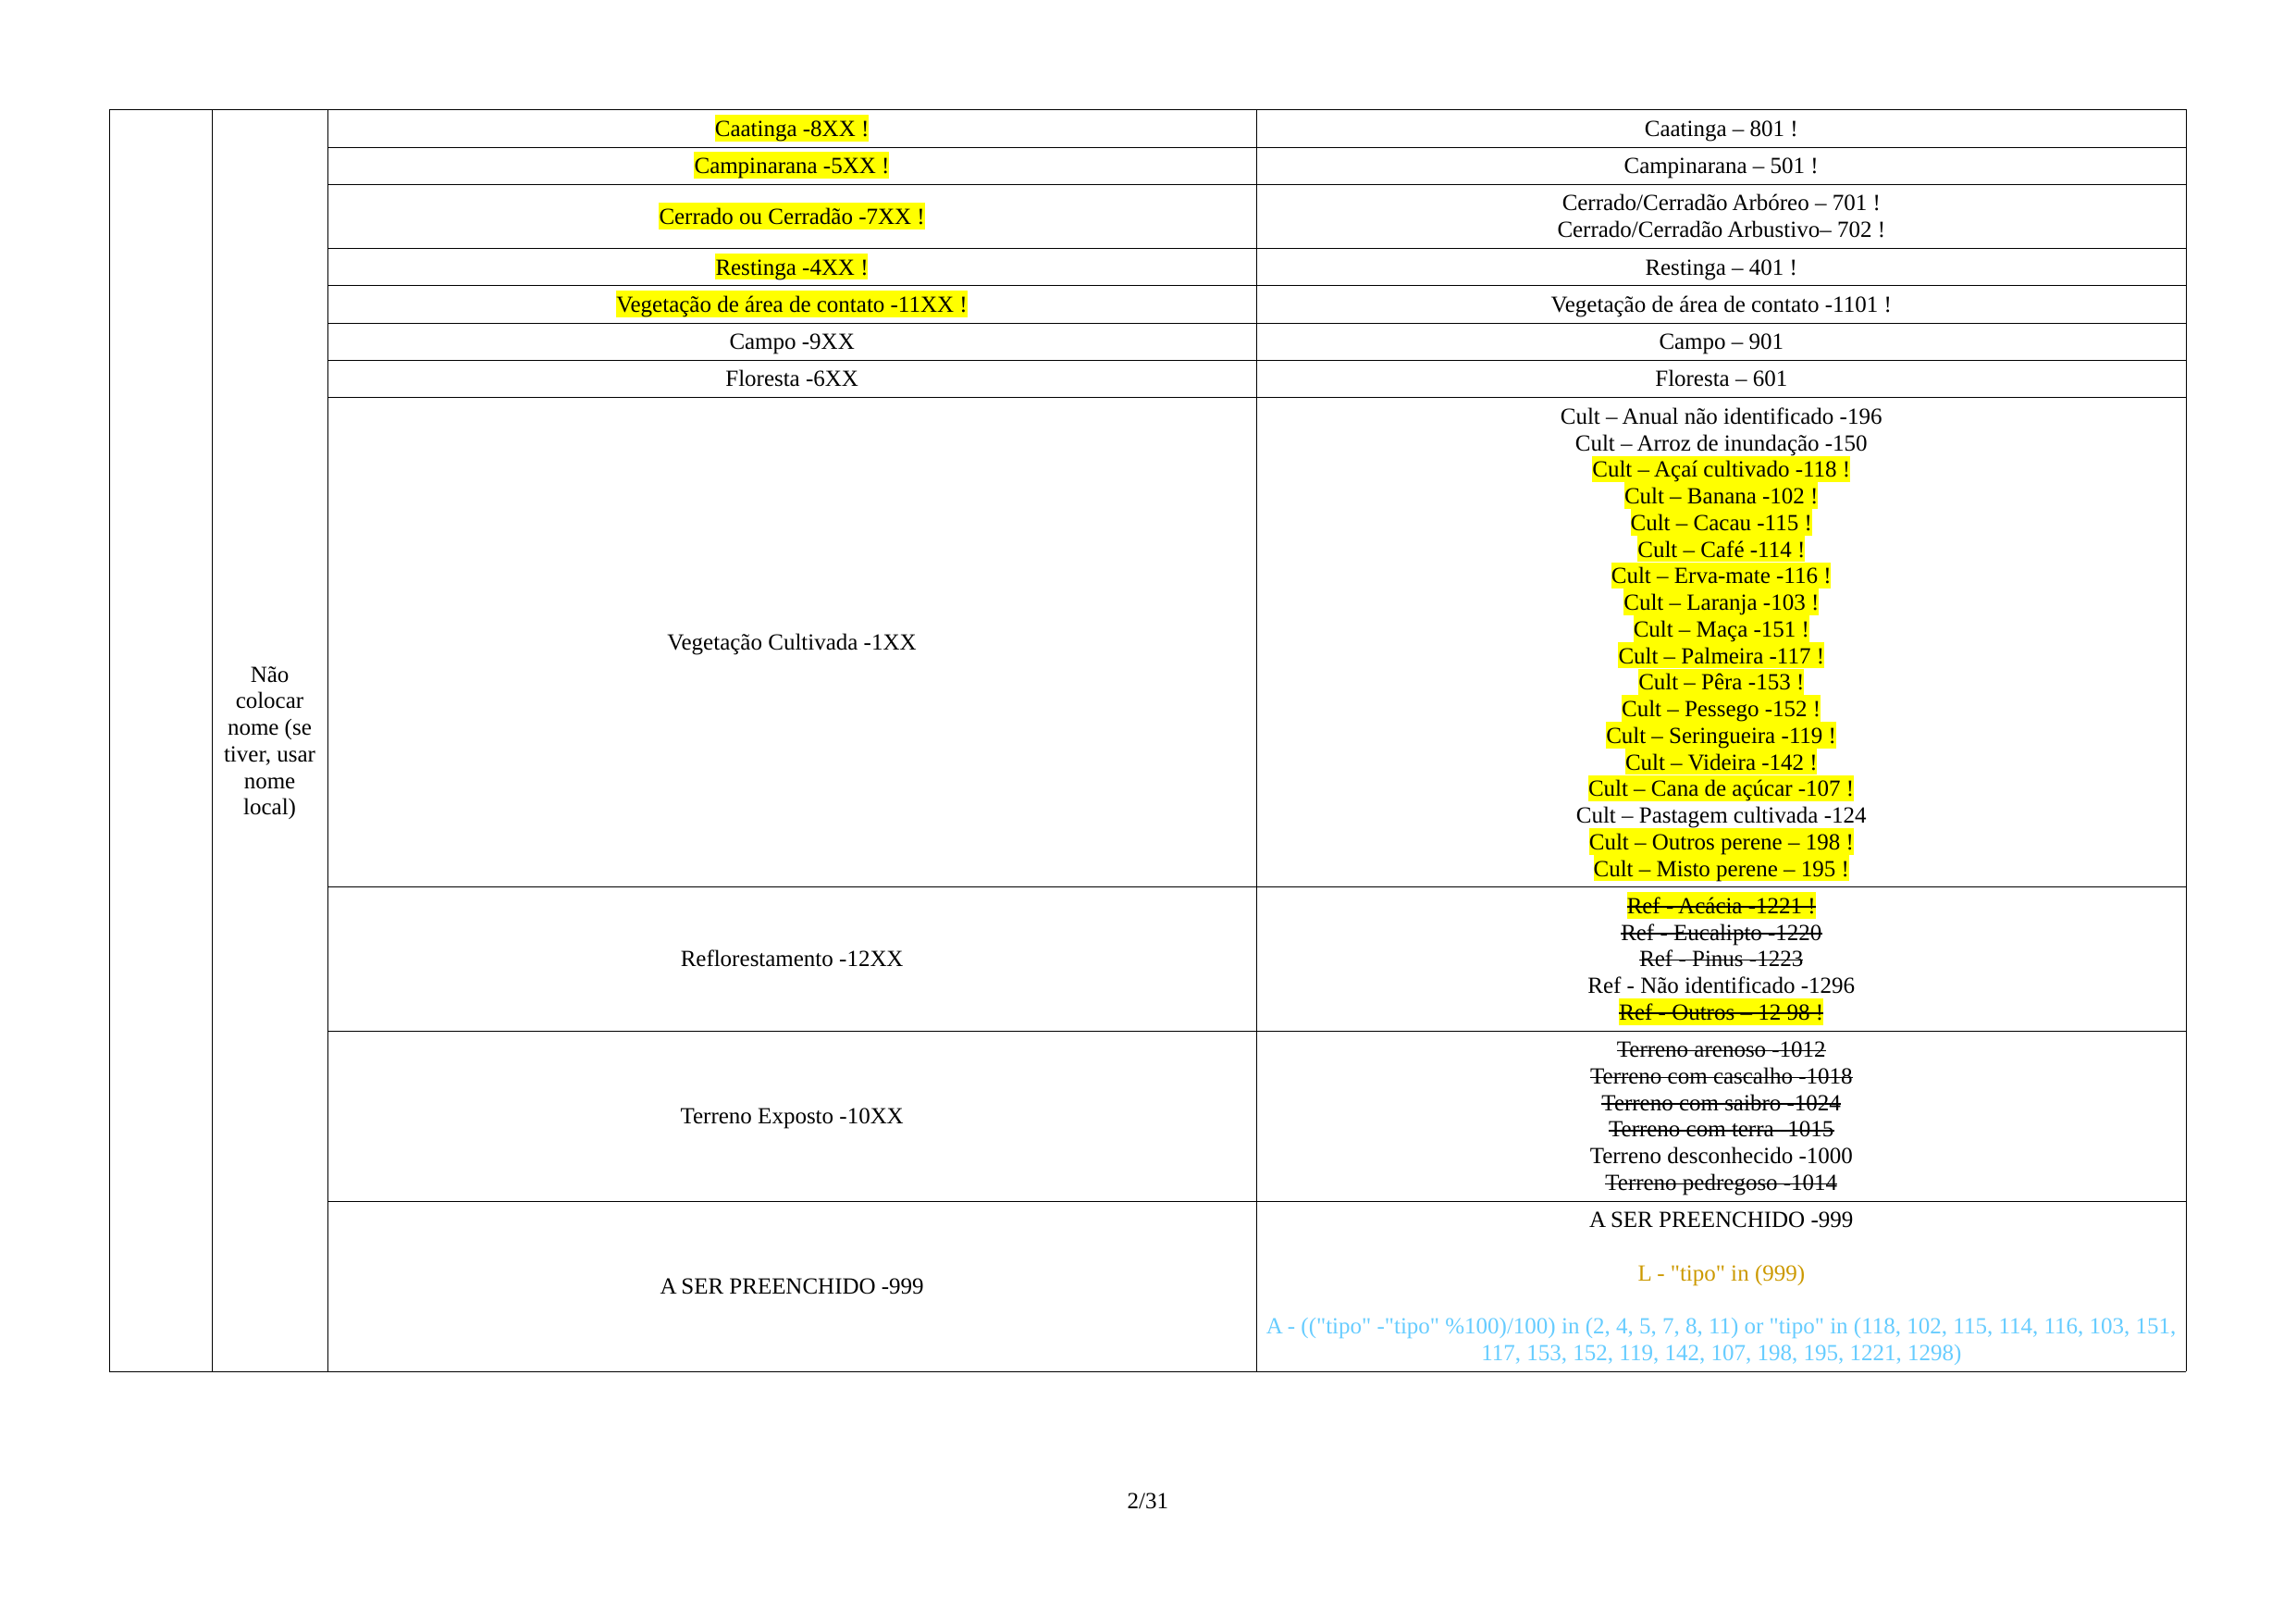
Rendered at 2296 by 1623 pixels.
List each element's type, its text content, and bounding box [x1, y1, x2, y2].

table_cell Campo – 901 [1257, 324, 2186, 360]
table_cell Restinga -4XX ! [328, 249, 1256, 285]
table_cell Vegetação Cultivada -1XX [328, 398, 1256, 886]
table_cell Cerrado ou Cerradão -7XX ! [328, 185, 1256, 248]
table_cell Cerrado/Cerradão Arbóreo – 701 ! Cerrado/Cerradão Arbustivo– 702 ! [1257, 185, 2186, 248]
table_cell Floresta -6XX [328, 361, 1256, 397]
table_cell Terreno Exposto -10XX [328, 1032, 1256, 1200]
table_cell A SER PREENCHIDO -999 L - "tipo" in (999) A - (("tipo" -"tipo" %100)/100) in (2, 4, 5, 7, 8, 11) or "tipo" in (118, 102, 115, 114, 116, 103, 151, 117, 153, 152, 119, 142, 107, 198, 195, 1221, 1298) [1257, 1202, 2186, 1371]
table_cell Restinga – 401 ! [1257, 249, 2186, 285]
table_cell Vegetação de área de contato -11XX ! [328, 286, 1256, 322]
table_cell Campo -9XX [328, 324, 1256, 360]
table_cell Floresta – 601 [1257, 361, 2186, 397]
table_cell Não colocar nome (se tiver, usar nome local) [213, 110, 327, 1371]
table_cell Terreno arenoso -1012 Terreno com cascalho -1018 Terreno com saibro -1024 Terreno com terra -1015 Terreno desconhecido -1000 Terreno pedregoso -1014 [1257, 1032, 2186, 1200]
table_cell Cult – Anual não identificado -196 Cult – Arroz de inundação -150 Cult – Açaí cultivado -118 ! Cult – Banana -102 ! Cult – Cacau -115 ! Cult – Café -114 ! Cult – Erva-mate -116 ! Cult – Laranja -103 ! Cult – Maça -151 ! Cult – Palmeira -117 ! Cult – Pêra -153 ! Cult – Pessego -152 ! Cult – Seringueira -119 ! Cult – Videira -142 ! Cult – Cana de açúcar -107 ! Cult – Pastagem cultivada -124 Cult – Outros perene – 198 ! Cult – Misto perene – 195 ! [1257, 398, 2186, 886]
table_cell Caatinga – 801 ! [1257, 110, 2186, 146]
table_cell Caatinga -8XX ! [328, 110, 1256, 146]
table_cell Vegetação de área de contato -1101 ! [1257, 286, 2186, 322]
table_cell Ref - Acácia -1221 ! Ref - Eucalipto -1220 Ref - Pinus -1223 Ref - Não identificado -1296 Ref - Outros – 12 98 ! [1257, 887, 2186, 1030]
table_cell Reflorestamento -12XX [328, 887, 1256, 1030]
table_cell Campinarana – 501 ! [1257, 148, 2186, 184]
table_cell A SER PREENCHIDO -999 [328, 1202, 1256, 1371]
table_cell Campinarana -5XX ! [328, 148, 1256, 184]
table_cell [110, 110, 212, 1371]
